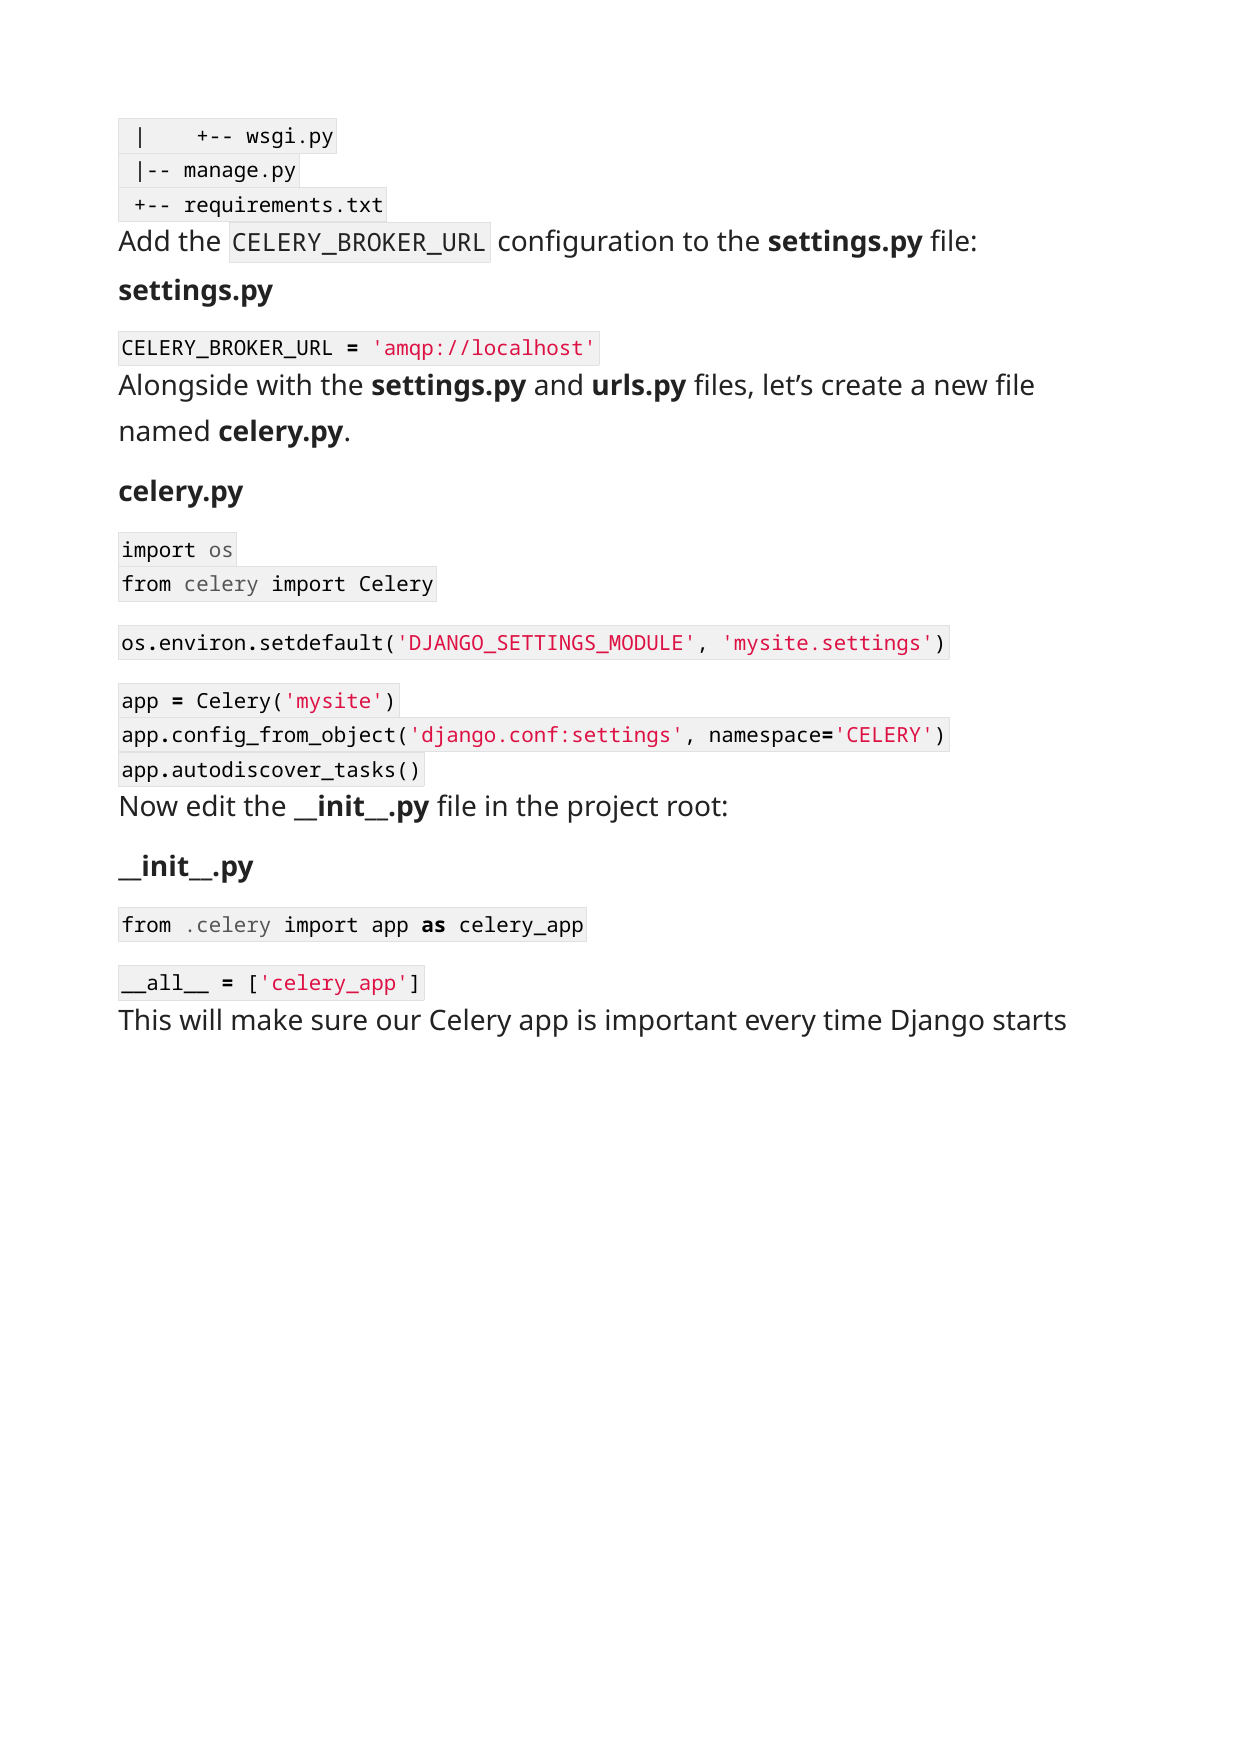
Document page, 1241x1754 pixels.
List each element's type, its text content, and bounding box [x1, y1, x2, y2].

text app.autodiscover_tasks() [119, 753, 424, 786]
text [400, 683, 1122, 717]
text configuration to the settings.py file: [491, 222, 1122, 262]
text app.config_from_object('django.conf:settings', namespace='CELERY') [119, 718, 949, 751]
text |-- manage.py [119, 154, 299, 187]
text __all__ = ['celery_app'] [119, 966, 424, 1000]
text This will make sure our Celery app is important every time Django starts [118, 1000, 1122, 1038]
text Add the [118, 222, 229, 262]
text | +-- wsgi.py [119, 119, 336, 153]
text app = Celery('mysite') [119, 684, 399, 717]
text Alongside with the settings.py and urls.py files, let’s create a new file named celery.py. [118, 365, 1122, 449]
text [950, 717, 1122, 752]
text [237, 532, 1122, 566]
text import os [119, 533, 236, 566]
text [600, 331, 1122, 365]
text [950, 624, 1122, 659]
text Now edit the __init__.py file in the project root: [118, 786, 1122, 824]
text [300, 153, 1122, 187]
text os.environ.setdefault('DJANGO_SETTINGS_MODULE', 'mysite.settings') [119, 626, 949, 659]
text [337, 118, 1122, 153]
text [437, 566, 1122, 601]
text from celery import Celery [119, 567, 436, 601]
text [425, 752, 1122, 786]
text [587, 907, 1122, 942]
text settings.py [118, 270, 1122, 308]
text CELERY_BROKER_URL [230, 223, 490, 262]
text celery.py [118, 471, 1122, 510]
text +-- requirements.txt [119, 188, 386, 221]
text [425, 965, 1122, 1000]
text __init__.py [118, 847, 1122, 885]
text from .celery import app as celery_app [119, 908, 586, 941]
text [387, 187, 1122, 222]
text CELERY_BROKER_URL = 'amqp://localhost' [119, 332, 599, 365]
